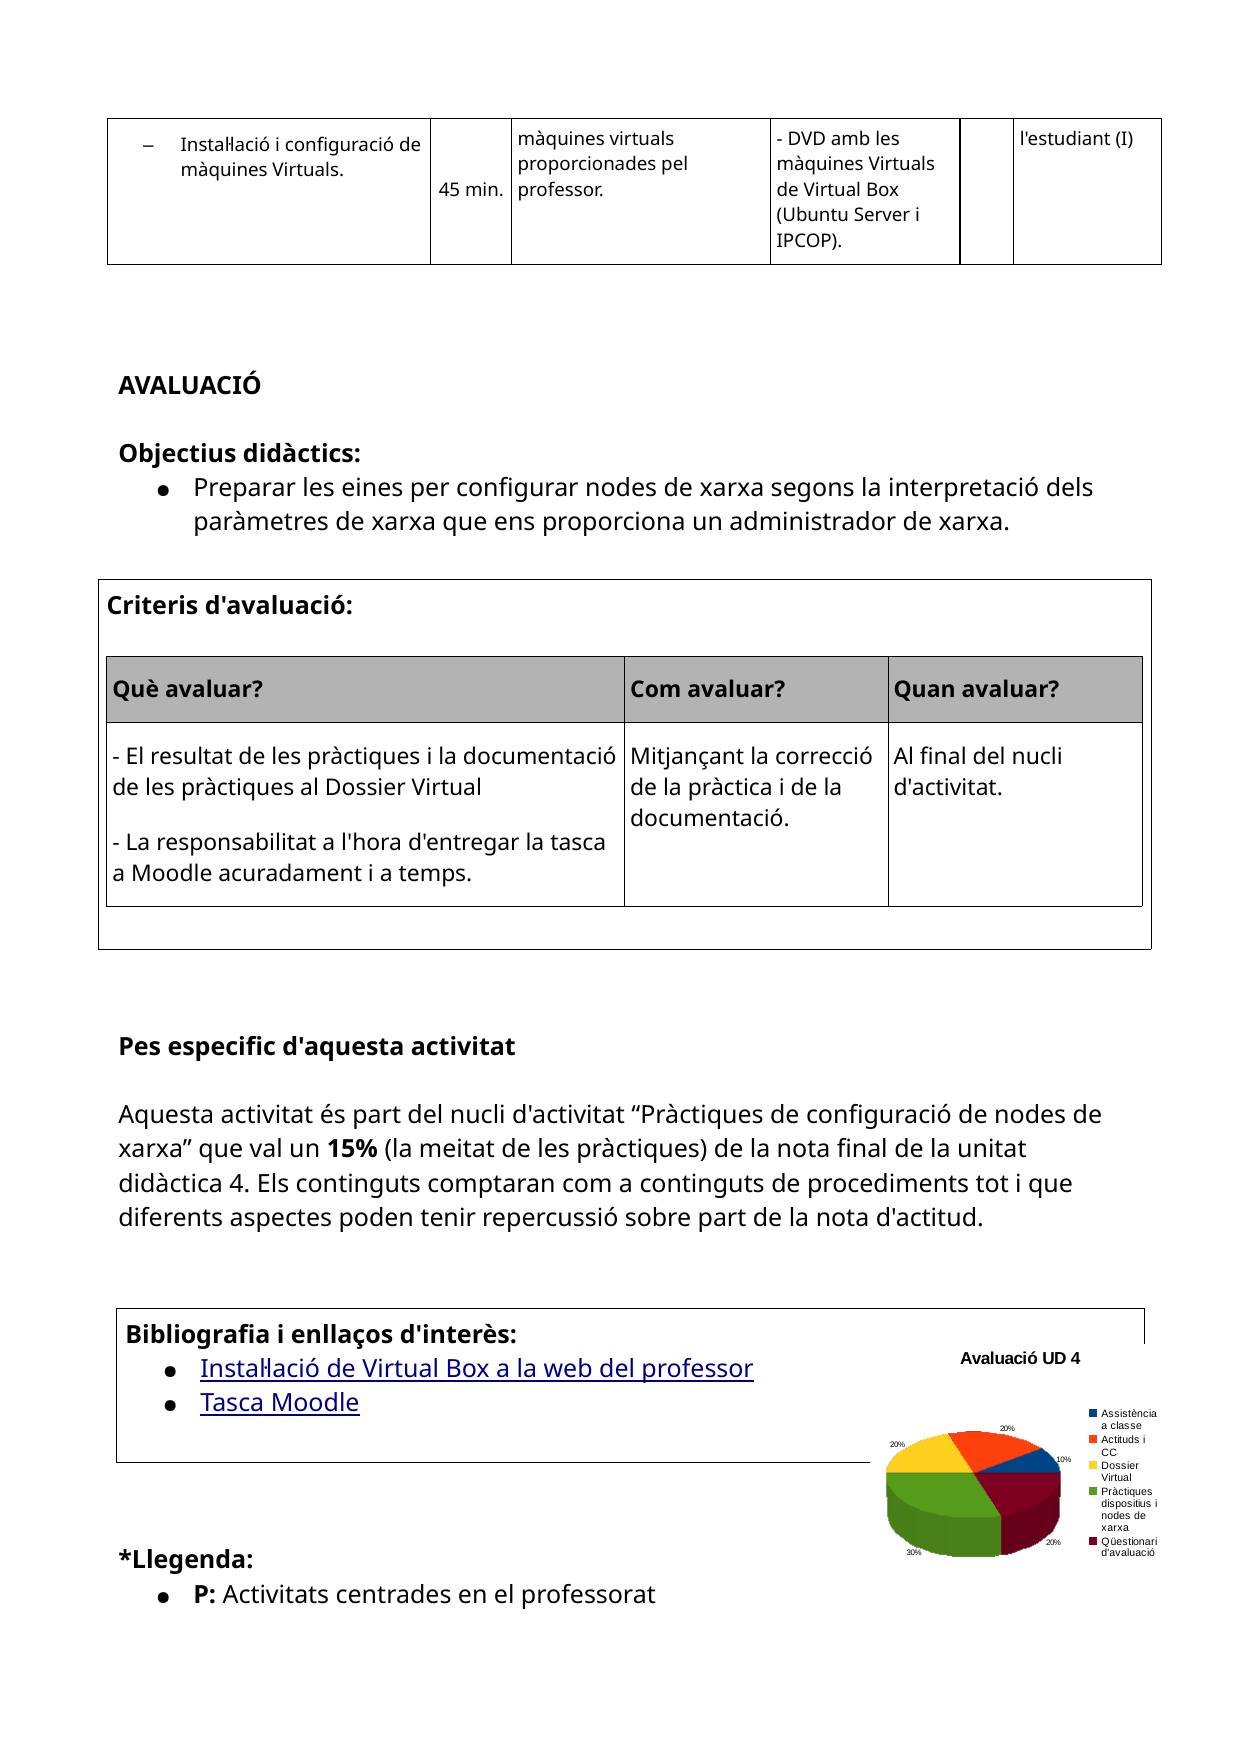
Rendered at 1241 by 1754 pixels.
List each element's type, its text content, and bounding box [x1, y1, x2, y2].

text Bibliografia i enllaços d'interès: [125, 1317, 1135, 1351]
table_cell Al final del nucli d'activitat. [889, 723, 1142, 906]
text AVALUACIÓ [118, 367, 1122, 401]
table_cell - El resultat de les pràctiques i la documentació de les pràctiques al Dossier Virtual - La responsabilitat a l'hora d'entregar la tasca a Moodle acuradament i a temps. [107, 723, 624, 906]
text Objectius didàctics: [118, 436, 1122, 469]
table_cell [961, 119, 1013, 264]
table_header Quan avaluar? [889, 657, 1142, 722]
list P: Activitats centrades en el professorat [156, 1576, 870, 1610]
table_cell l'estudiant (I) [1014, 119, 1161, 264]
list Instal·lació de Virtual Box a la web del professor [163, 1351, 870, 1385]
table_cell - DVD amb les màquines Virtuals de Virtual Box (Ubuntu Server i IPCOP). [771, 119, 959, 264]
text Pes especific d'aquesta activitat [118, 1029, 1122, 1063]
table_cell 45 min. [431, 119, 511, 264]
list Preparar les eines per configurar nodes de xarxa segons la interpretació dels paràmetres de xarxa que ens proporciona un administrador de xarxa. [156, 469, 1122, 538]
list Tasca Moodle [163, 1385, 870, 1419]
text *Llegenda: [118, 1542, 870, 1576]
table_header Com avaluar? [625, 657, 888, 722]
table_cell màquines virtuals proporcionades pel professor. [512, 119, 770, 264]
list [99, 580, 1151, 949]
list Criteris d'avaluació: [106, 588, 1142, 622]
table_cell NA4.A1. Instal·lació de Virtual Box i instal·lació i configuració de les màquines virtuals proporcionades pel professor. Què és Virtual Box? Instal·lació de Virtual Box a Ubuntu. Instal·lació i configuració de màquines Virtuals. [108, 119, 430, 264]
table_cell Mitjançant la correcció de la pràctica i de la documentació. [625, 723, 888, 906]
table_header Què avaluar? [107, 657, 624, 722]
text Aquesta activitat és part del nucli d'activitat “Pràctiques de configuració de nodes de xarxa” que val un 15% (la meitat de les pràctiques) de la nota final de la unitat didàctica 4. Els continguts comptaran com a continguts de procediments tot i que diferents aspectes poden tenir repercussió sobre part de la nota d'actitud. [118, 1097, 1122, 1233]
